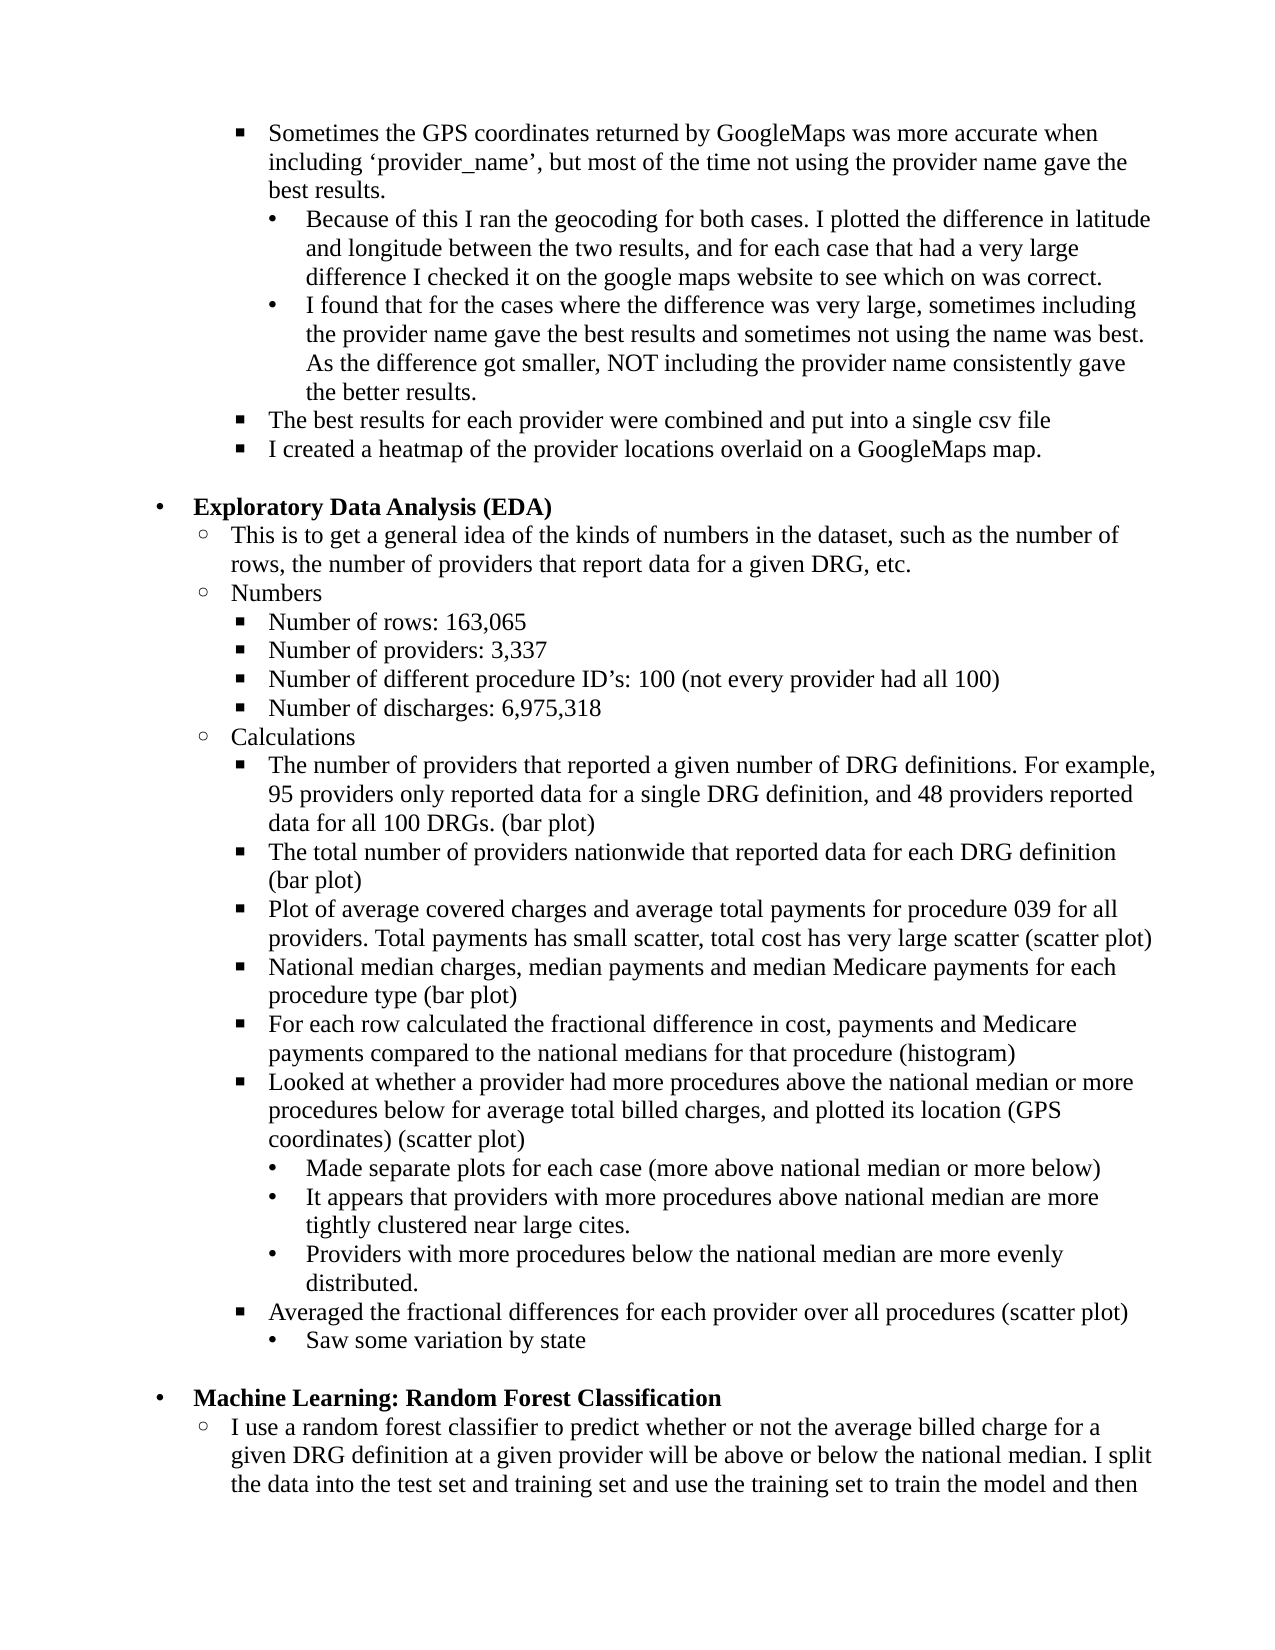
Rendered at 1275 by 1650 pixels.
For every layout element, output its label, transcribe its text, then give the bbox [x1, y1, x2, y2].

list National median charges, median payments and median Medicare payments for each procedure type (bar plot) [231, 952, 1157, 1009]
list The best results for each provider were combined and put into a single csv file [231, 406, 1157, 434]
list I use a random forest classifier to predict whether or not the average billed charge for a given DRG definition at a given provider will be above or below the national median. I split the data into the test set and training set and use the training set to train the model and then [193, 1412, 1157, 1498]
list The total number of providers nationwide that reported data for each DRG definition (bar plot) [231, 837, 1157, 894]
list Made separate plots for each case (more above national median or more below) [268, 1153, 1157, 1182]
list Number of rows: 163,065 [231, 607, 1157, 636]
list Because of this I ran the geocoding for both cases. I plotted the difference in latitude and longitude between the two results, and for each case that had a very large difference I checked it on the google maps website to see which on was correct. [268, 204, 1157, 291]
list It appears that providers with more procedures above national median are more tightly clustered near large cites. [268, 1182, 1157, 1239]
list Providers with more procedures below the national median are more evenly distributed. [268, 1239, 1157, 1297]
list Calculations [193, 722, 1157, 751]
list The number of providers that reported a given number of DRG definitions. For example, 95 providers only reported data for a single DRG definition, and 48 providers reported data for all 100 DRGs. (bar plot) [231, 751, 1157, 837]
list I created a heatmap of the provider locations overlaid on a GoogleMaps map. [231, 434, 1157, 463]
list Machine Learning: Random Forest Classification [156, 1383, 1157, 1412]
list Averaged the fractional differences for each provider over all procedures (scatter plot) [231, 1297, 1157, 1326]
list Number of discharges: 6,975,318 [231, 693, 1157, 722]
list Looked at whether a provider had more procedures above the national median or more procedures below for average total billed charges, and plotted its location (GPS coordinates) (scatter plot) [231, 1067, 1157, 1153]
list Numbers [193, 578, 1157, 607]
list For each row calculated the fractional difference in cost, payments and Medicare payments compared to the national medians for that procedure (histogram) [231, 1009, 1157, 1067]
list Number of providers: 3,337 [231, 636, 1157, 664]
list I found that for the cases where the difference was very large, sometimes including the provider name gave the best results and sometimes not using the name was best. As the difference got smaller, NOT including the provider name consistently gave the better results. [268, 291, 1157, 406]
list Exploratory Data Analysis (EDA) [156, 492, 1157, 521]
list This is to get a general idea of the kinds of numbers in the dataset, such as the number of rows, the number of providers that report data for a given DRG, etc. [193, 521, 1157, 578]
list Saw some variation by state [268, 1326, 1157, 1354]
list Number of different procedure ID’s: 100 (not every provider had all 100) [231, 664, 1157, 693]
list Plot of average covered charges and average total payments for procedure 039 for all providers. Total payments has small scatter, total cost has very large scatter (scatter plot) [231, 894, 1157, 952]
list Sometimes the GPS coordinates returned by GoogleMaps was more accurate when including ‘provider_name’, but most of the time not using the provider name gave the best results. [231, 118, 1157, 204]
